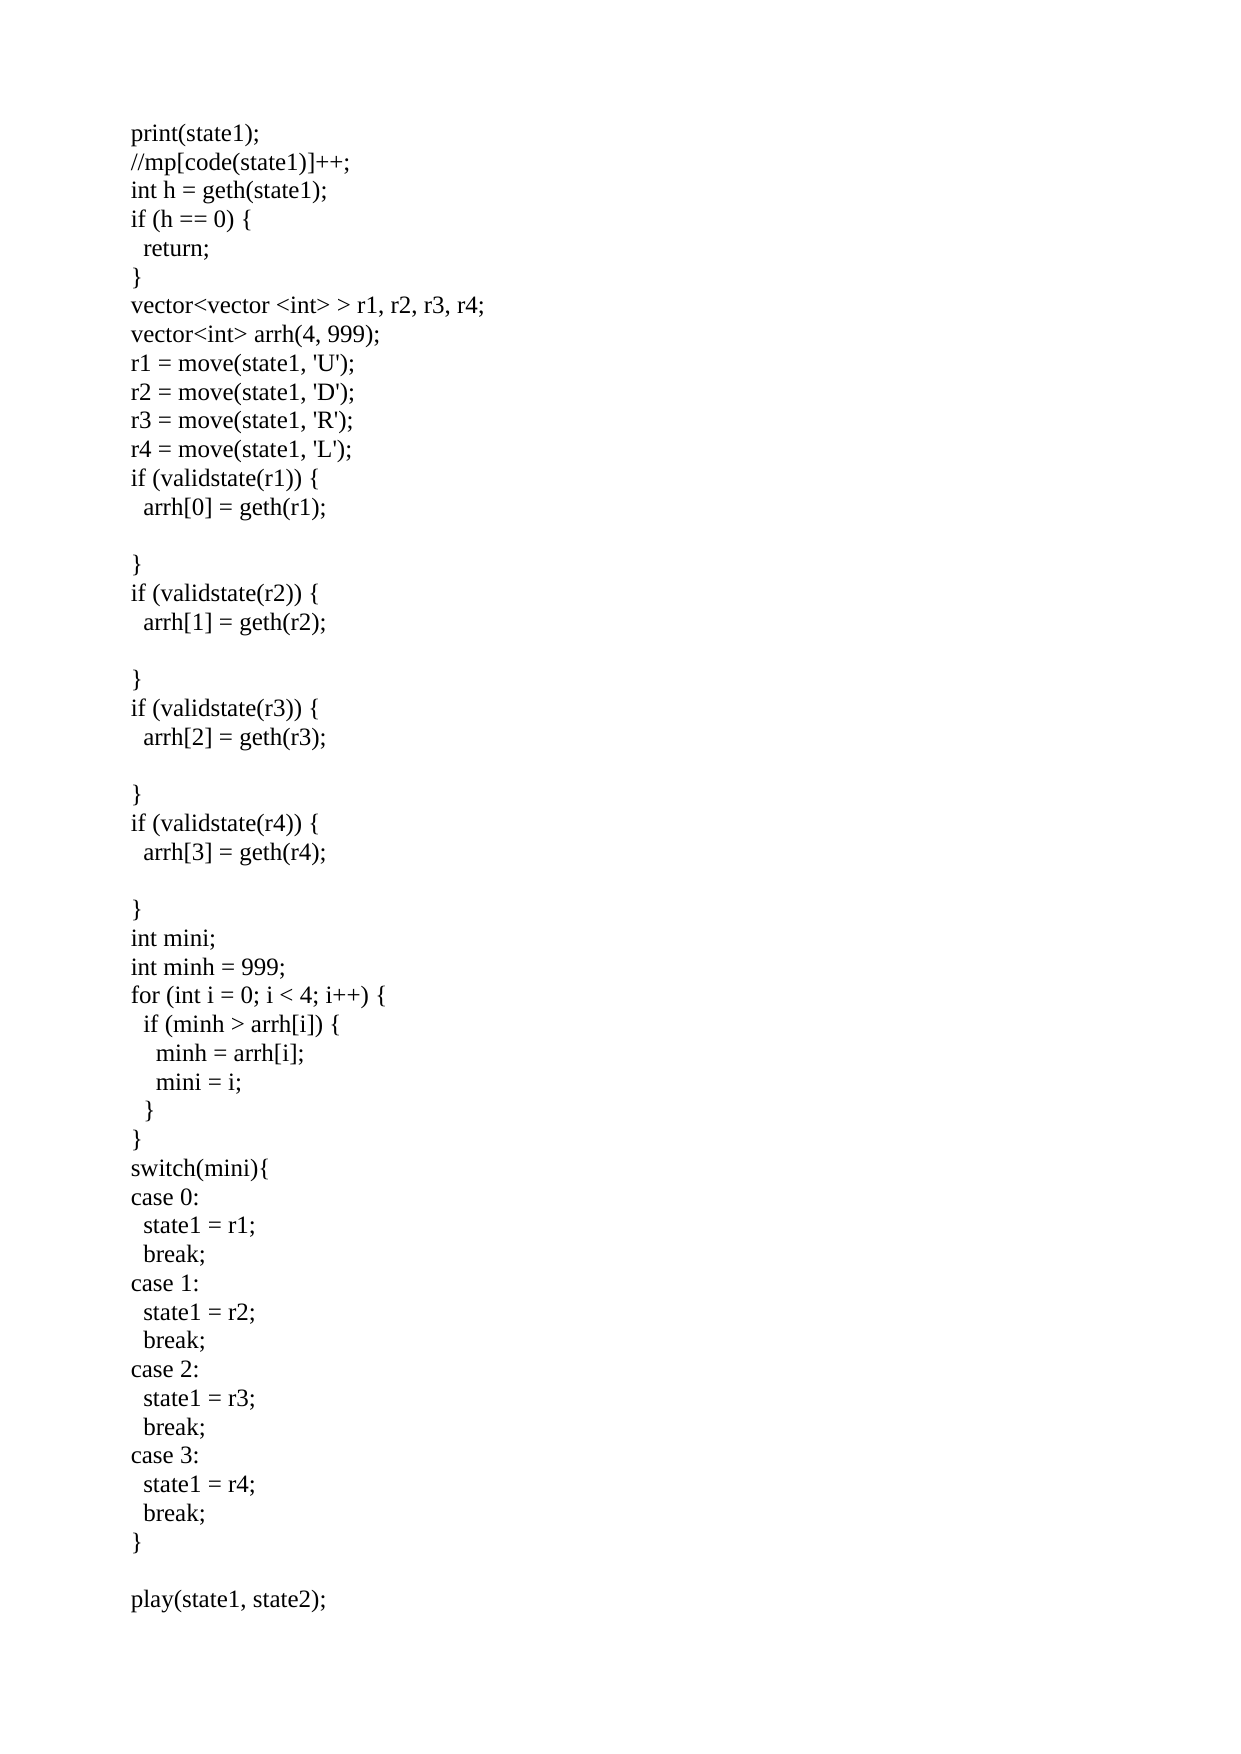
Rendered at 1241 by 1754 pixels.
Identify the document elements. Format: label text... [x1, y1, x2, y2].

text minh = arrh[i]; [118, 1038, 1122, 1067]
text break; [118, 1326, 1122, 1354]
text } [118, 664, 1122, 693]
text r1 = move(state1, 'U'); [118, 348, 1122, 377]
text if (validstate(r3)) { [118, 693, 1122, 722]
text case 0: [118, 1182, 1122, 1211]
text arrh[2] = geth(r3); [118, 722, 1122, 751]
text } [118, 1096, 1122, 1124]
text break; [118, 1412, 1122, 1441]
text //mp[code(state1)]++; [118, 147, 1122, 176]
text play(state1, state2); [118, 1584, 1122, 1613]
text state1 = r4; [118, 1469, 1122, 1498]
text state1 = r1; [118, 1211, 1122, 1239]
text r4 = move(state1, 'L'); [118, 434, 1122, 463]
text arrh[1] = geth(r2); [118, 607, 1122, 636]
text switch(mini){ [118, 1153, 1122, 1182]
text int h = geth(state1); [118, 176, 1122, 204]
text break; [118, 1498, 1122, 1527]
text if (h == 0) { [118, 204, 1122, 233]
text case 3: [118, 1441, 1122, 1469]
text case 2: [118, 1354, 1122, 1383]
text if (validstate(r2)) { [118, 578, 1122, 607]
text arrh[3] = geth(r4); [118, 837, 1122, 866]
text } [118, 1527, 1122, 1556]
text for (int i = 0; i < 4; i++) { [118, 981, 1122, 1009]
text if (validstate(r1)) { [118, 463, 1122, 492]
text mini = i; [118, 1067, 1122, 1096]
text } [118, 1124, 1122, 1153]
text r3 = move(state1, 'R'); [118, 406, 1122, 434]
text int minh = 999; [118, 952, 1122, 981]
text int mini; [118, 923, 1122, 952]
text return; [118, 233, 1122, 262]
text r2 = move(state1, 'D'); [118, 377, 1122, 406]
text if (minh > arrh[i]) { [118, 1009, 1122, 1038]
text print(state1); [118, 118, 1122, 147]
text vector<int> arrh(4, 999); [118, 319, 1122, 348]
text state1 = r2; [118, 1297, 1122, 1326]
text } [118, 894, 1122, 923]
text state1 = r3; [118, 1383, 1122, 1412]
text vector<vector <int> > r1, r2, r3, r4; [118, 291, 1122, 319]
text } [118, 779, 1122, 808]
text if (validstate(r4)) { [118, 808, 1122, 837]
text break; [118, 1239, 1122, 1268]
text } [118, 549, 1122, 578]
text arrh[0] = geth(r1); [118, 492, 1122, 521]
text } [118, 262, 1122, 291]
text case 1: [118, 1268, 1122, 1297]
